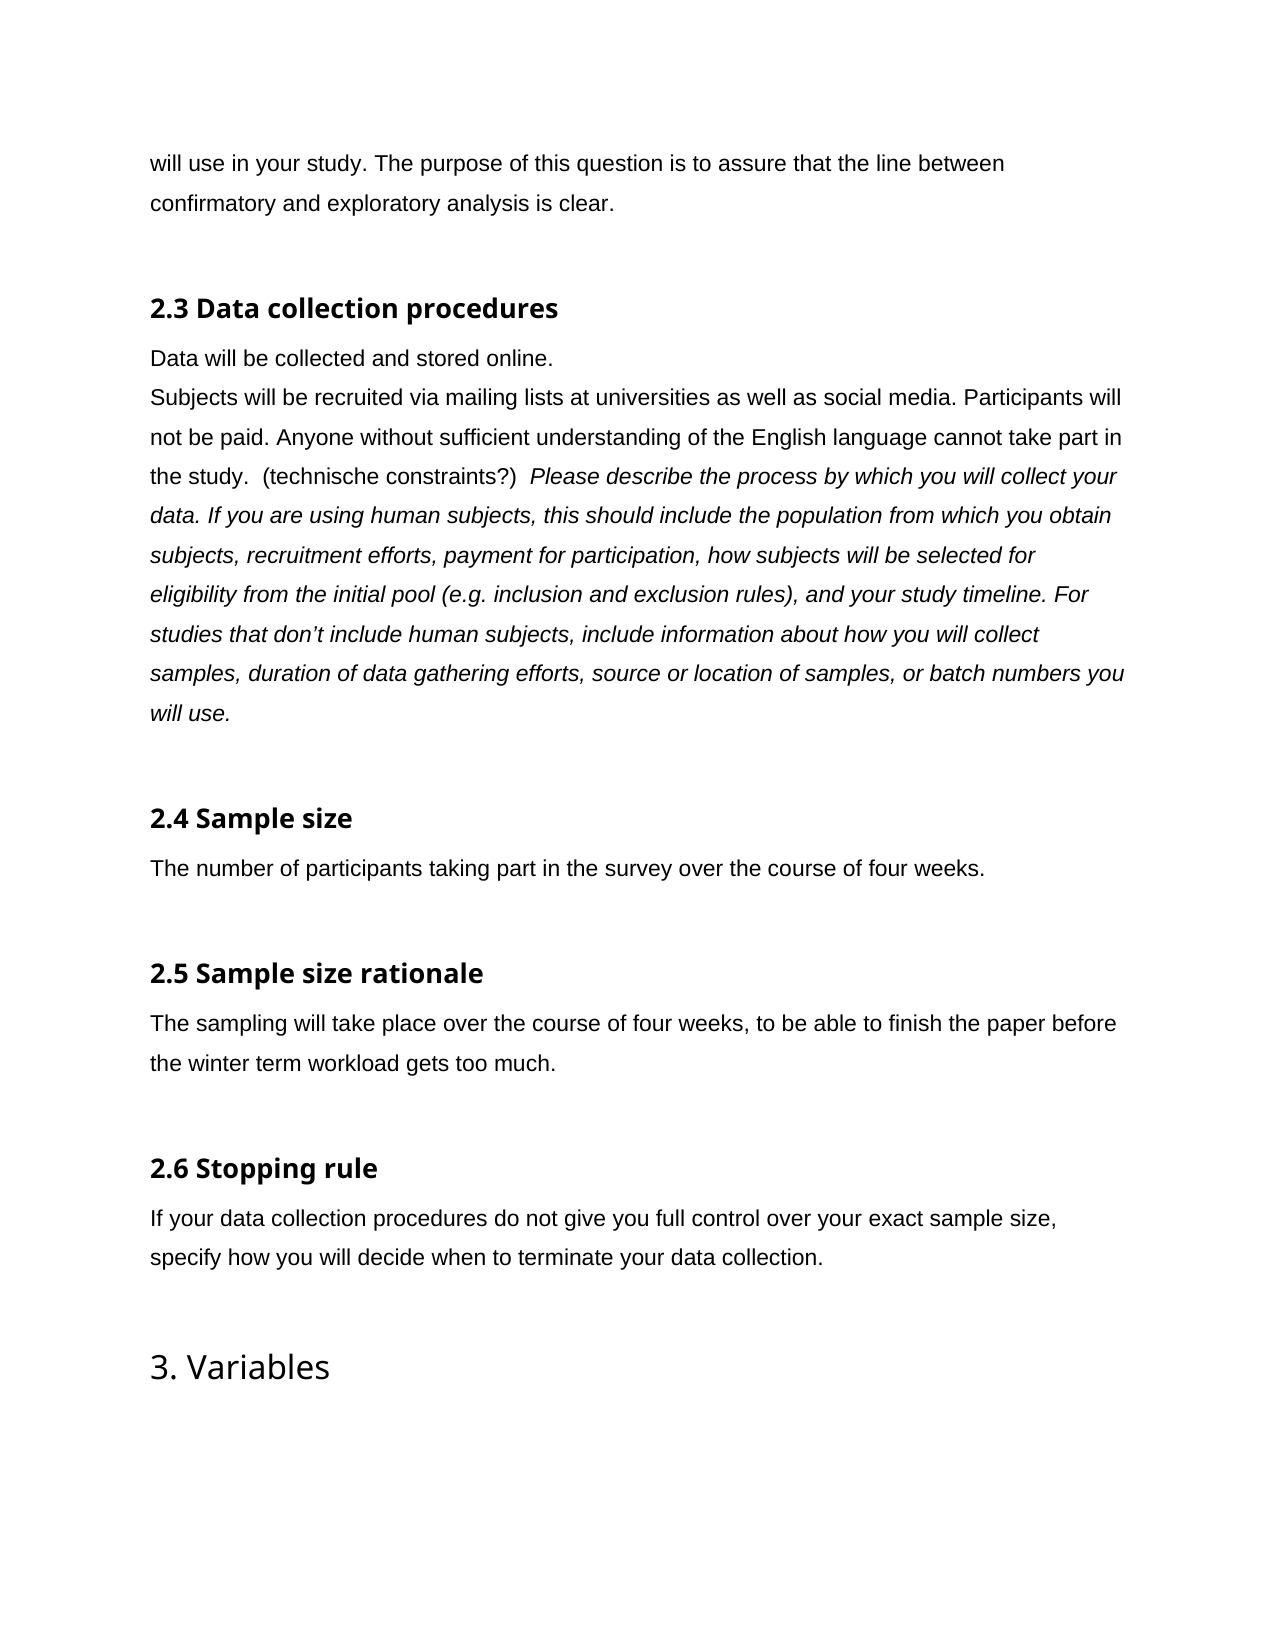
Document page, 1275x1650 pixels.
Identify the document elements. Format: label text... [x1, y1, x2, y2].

subtitle 2.6 Stopping rule [150, 1149, 1125, 1186]
text The sampling will take place over the course of four weeks, to be able to finish the paper before the winter term workload gets too much. [150, 1010, 1125, 1076]
subtitle 2.5 Sample size rationale [150, 955, 1125, 992]
subtitle 3. Variables [150, 1344, 1125, 1389]
subtitle 2.4 Sample size [150, 800, 1125, 837]
text If your data collection procedures do not give you full control over your exact sample size, specify how you will decide when to terminate your data collection. [150, 1205, 1125, 1271]
text will use in your study. The purpose of this question is to assure that the line between confirmatory and exploratory analysis is clear. [150, 150, 1125, 216]
text Data will be collected and stored online. [150, 344, 1125, 371]
text The number of participants taking part in the survey over the course of four weeks. [150, 855, 1125, 881]
text Subjects will be recruited via mailing lists at universities as well as social media. Participants will not be paid. Anyone without sufficient understanding of the English language cannot take part in the study. (technische constraints?) Please describe the process by which you will collect your data. If you are using human subjects, this should include the population from which you obtain subjects, recruitment efforts, payment for participation, how subjects will be selected for eligibility from the initial pool (e.g. inclusion and exclusion rules), and your study timeline. For studies that don’t include human subjects, include information about how you will collect samples, duration of data gathering efforts, source or location of samples, or batch numbers you will use. [150, 384, 1125, 726]
subtitle 2.3 Data collection procedures [150, 289, 1125, 326]
